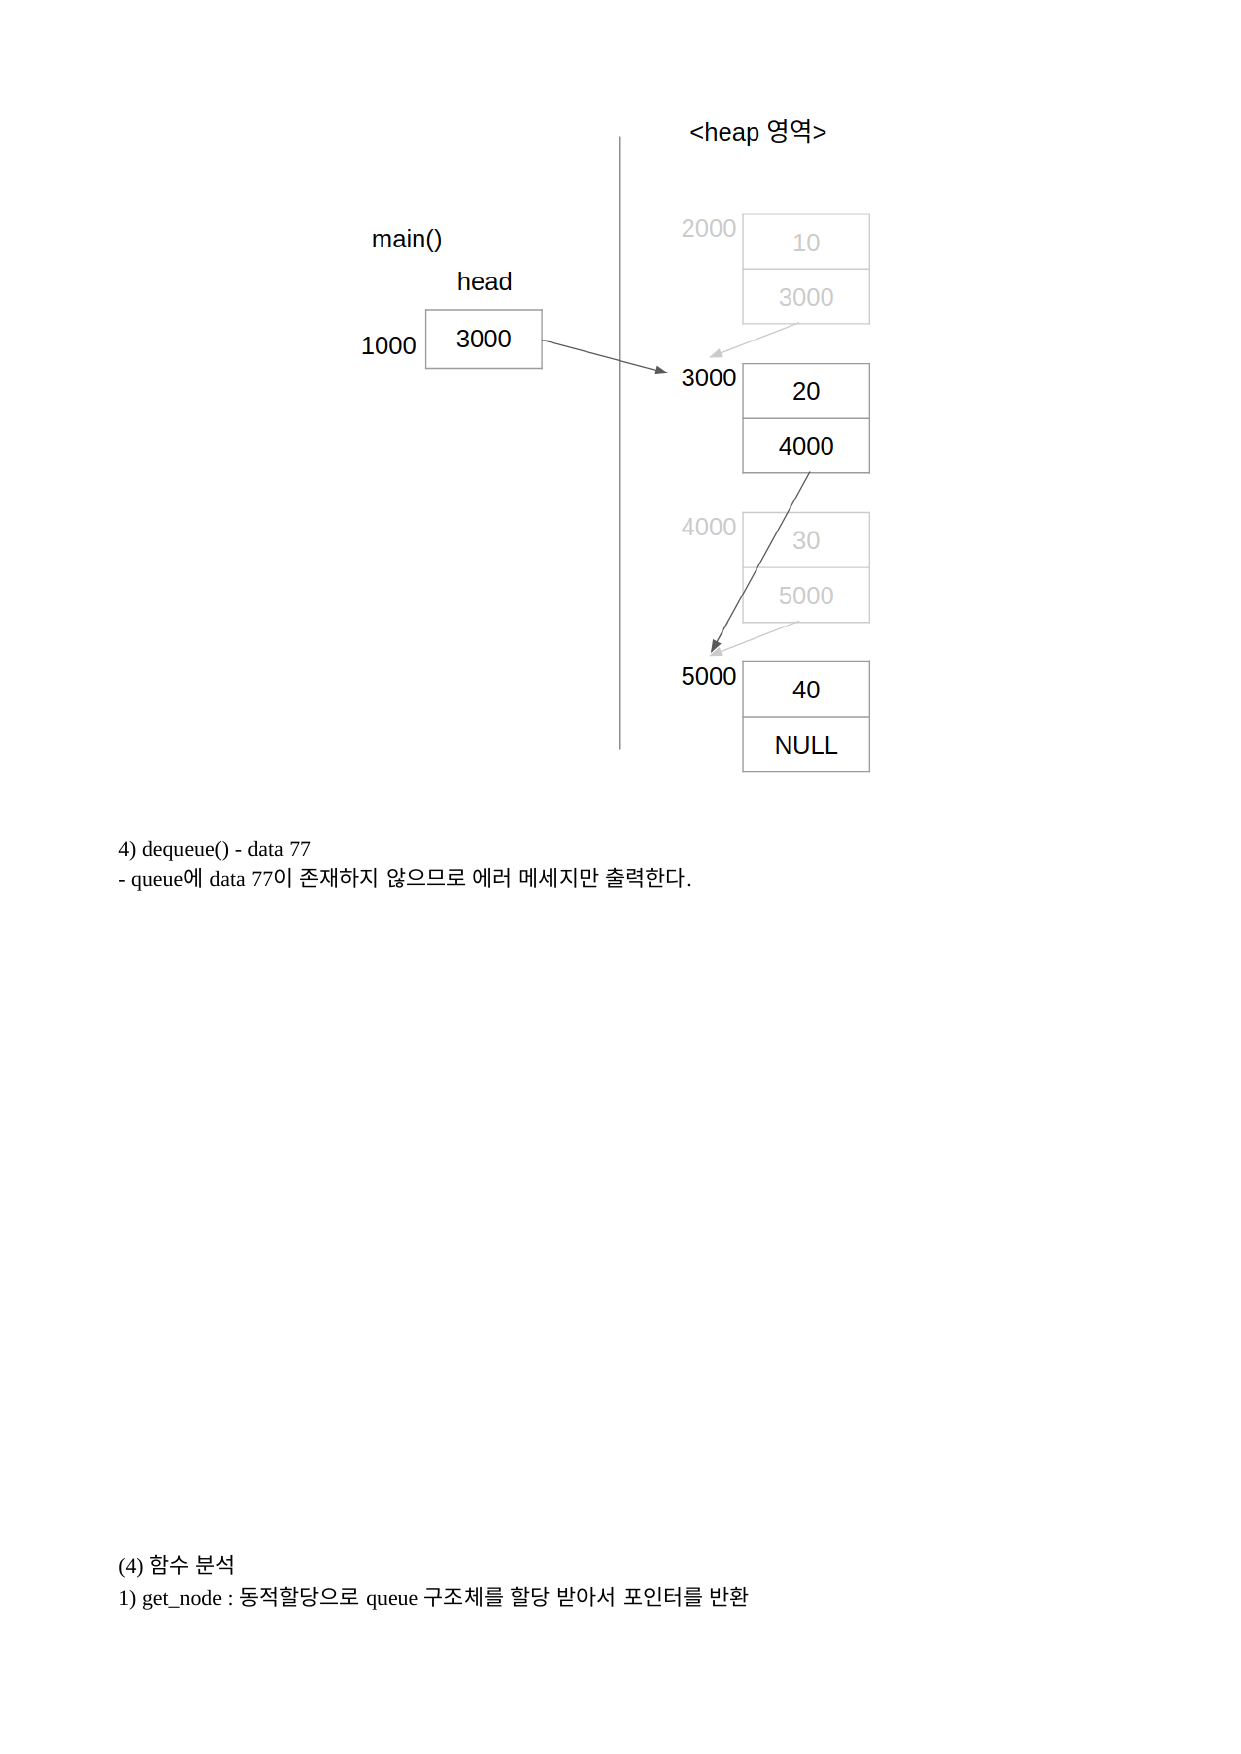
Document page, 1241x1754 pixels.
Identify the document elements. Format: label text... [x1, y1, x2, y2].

text - queue에 data 77이 존재하지 않으므로 에러 메세지만 출력한다. [118, 861, 1122, 893]
text 1) get_node : 동적할당으로 queue 구조체를 할당 받아서 포인터를 반환 [118, 1580, 1122, 1612]
text 4) dequeue() - data 77 [118, 836, 1122, 861]
text (4) 함수 분석 [118, 1548, 1122, 1580]
picture [349, 118, 892, 786]
